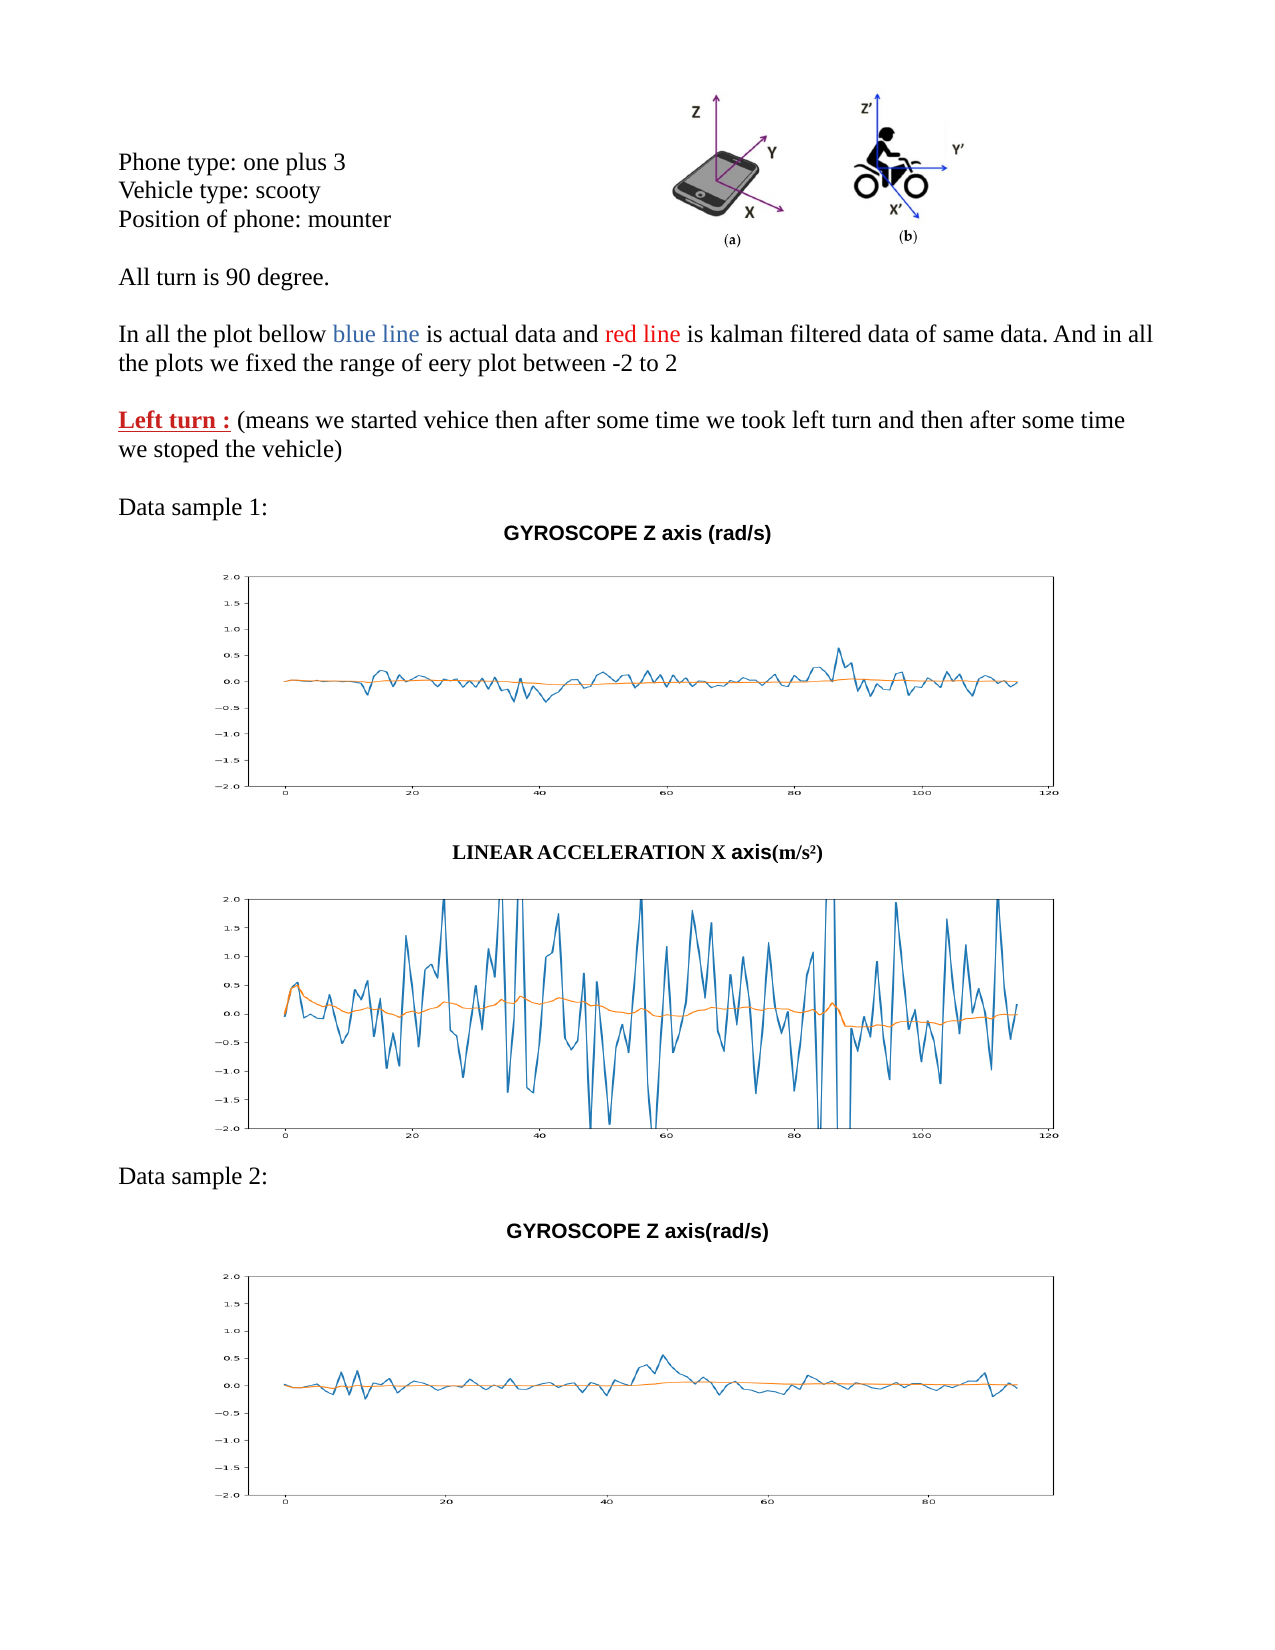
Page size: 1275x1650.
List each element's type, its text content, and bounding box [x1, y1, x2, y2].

text Data sample 2: [118, 1161, 1157, 1190]
text [970, 176, 1157, 204]
text [970, 147, 1157, 176]
text In all the plot bellow blue line is actual data and red line is kalman filtered data of same data. And in all the plots we fixed the range of eery plot between -2 to 2 [118, 319, 1157, 377]
text GYROSCOPE Z axis(rad/s) [118, 1218, 1157, 1242]
text [970, 204, 1157, 233]
picture [118, 863, 1157, 1161]
picture [118, 1242, 1157, 1526]
text Data sample 1: [118, 492, 1157, 521]
picture [118, 544, 1157, 816]
text Left turn : (means we started vehice then after some time we took left turn and then after some time we stoped the vehicle) [118, 406, 1157, 463]
text LINEAR ACCELERATION X axis(m/s²) [118, 840, 1157, 863]
picture [665, 84, 970, 254]
text Phone type: one plus 3 [118, 147, 665, 176]
text All turn is 90 degree. [118, 262, 1157, 291]
text Vehicle type: scooty [118, 176, 665, 204]
text GYROSCOPE Z axis (rad/s) [118, 521, 1157, 544]
text Position of phone: mounter [118, 204, 665, 233]
